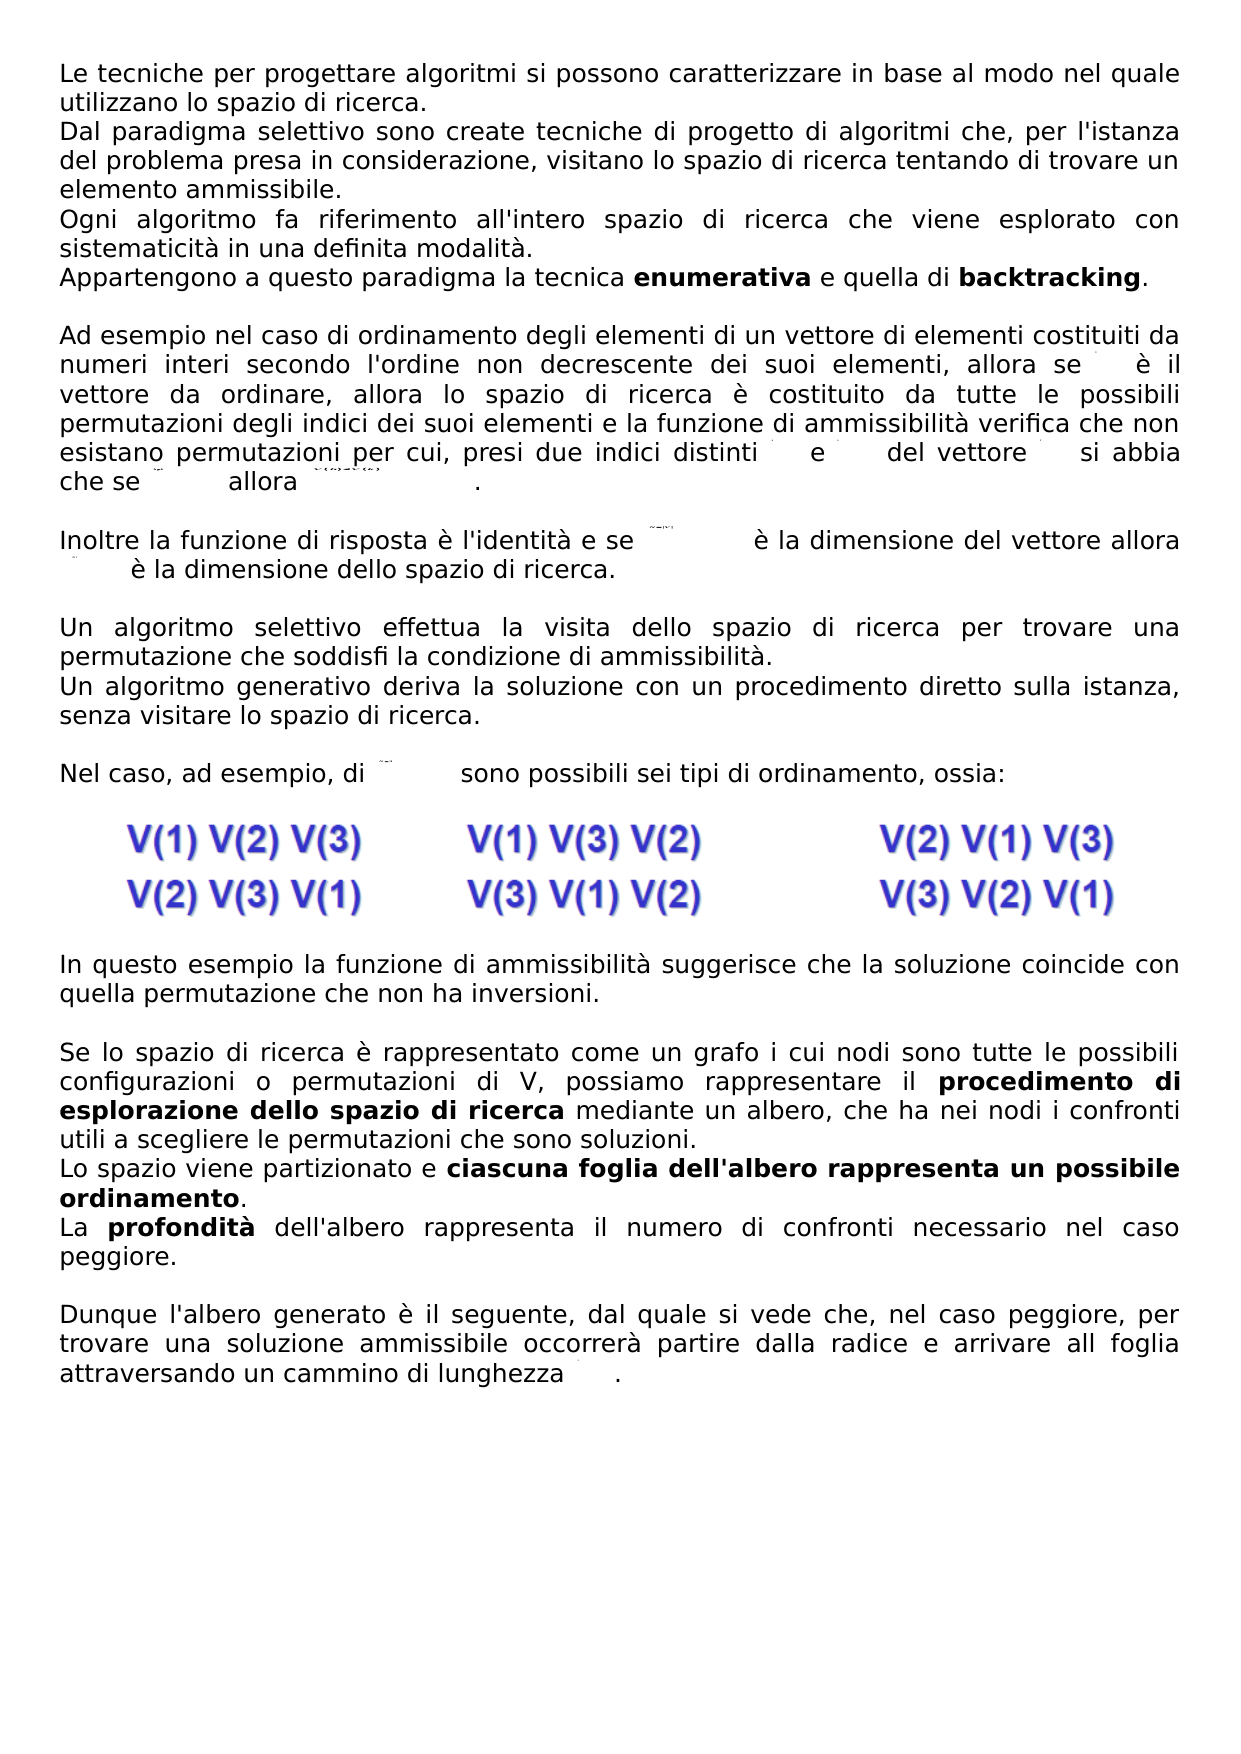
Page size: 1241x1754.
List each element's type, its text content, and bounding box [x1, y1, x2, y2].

text Lo spazio viene partizionato e ciascuna foglia dell'albero rappresenta un possibile ordinamento. [59, 1154, 1181, 1213]
text Se lo spazio di ricerca è rappresentato come un grafo i cui nodi sono tutte le possibili configurazioni o permutazioni di V, possiamo rappresentare il procedimento di esplorazione dello spazio di ricerca mediante un albero, che ha nei nodi i confronti utili a scegliere le permutazioni che sono soluzioni. [59, 1038, 1181, 1154]
text Un algoritmo generativo deriva la soluzione con un procedimento diretto sulla istanza, senza visitare lo spazio di ricerca. [59, 672, 1181, 730]
text La profondità dell'albero rappresenta il numero di confronti necessario nel caso peggiore. [59, 1213, 1181, 1271]
text Ad esempio nel caso di ordinamento degli elementi di un vettore di elementi costituiti da numeri interi secondo l'ordine non decrescente dei suoi elementi, allora seè il vettore da ordinare, allora lo spazio di ricerca è costituito da tutte le possibili permutazioni degli indici dei suoi elementi e la funzione di ammissibilità verifica che non esistano permutazioni per cui, presi due indici distintie del vettoresi abbia che seallora. [59, 322, 1181, 497]
text Ogni algoritmo fa riferimento all'intero spazio di ricerca che viene esplorato con sistematicità in una definita modalità. [59, 205, 1181, 263]
text In questo esempio la funzione di ammissibilità suggerisce che la soluzione coincide con quella permutazione che non ha inversioni. [59, 950, 1181, 1009]
text Nel caso, ad esempio, disono possibili sei tipi di ordinamento, ossia: [59, 759, 1181, 788]
text Dunque l'albero generato è il seguente, dal quale si vede che, nel caso peggiore, per trovare una soluzione ammissibile occorrerà partire dalla radice e arrivare all foglia attraversando un cammino di lunghezza. [59, 1300, 1181, 1388]
text Dal paradigma selettivo sono create tecniche di progetto di algoritmi che, per l'istanza del problema presa in considerazione, visitano lo spazio di ricerca tentando di trovare un elemento ammissibile. [59, 117, 1181, 205]
text Un algoritmo selettivo effettua la visita dello spazio di ricerca per trovare una permutazione che soddisfi la condizione di ammissibilità. [59, 613, 1181, 672]
text Le tecniche per progettare algoritmi si possono caratterizzare in base al modo nel quale utilizzano lo spazio di ricerca. [59, 59, 1181, 117]
text Appartengono a questo paradigma la tecnica enumerativa e quella di backtracking. [59, 263, 1181, 292]
text Inoltre la funzione di risposta è l'identità e seè la dimensione del vettore alloraè la dimensione dello spazio di ricerca. [59, 526, 1181, 584]
picture [118, 817, 1123, 922]
